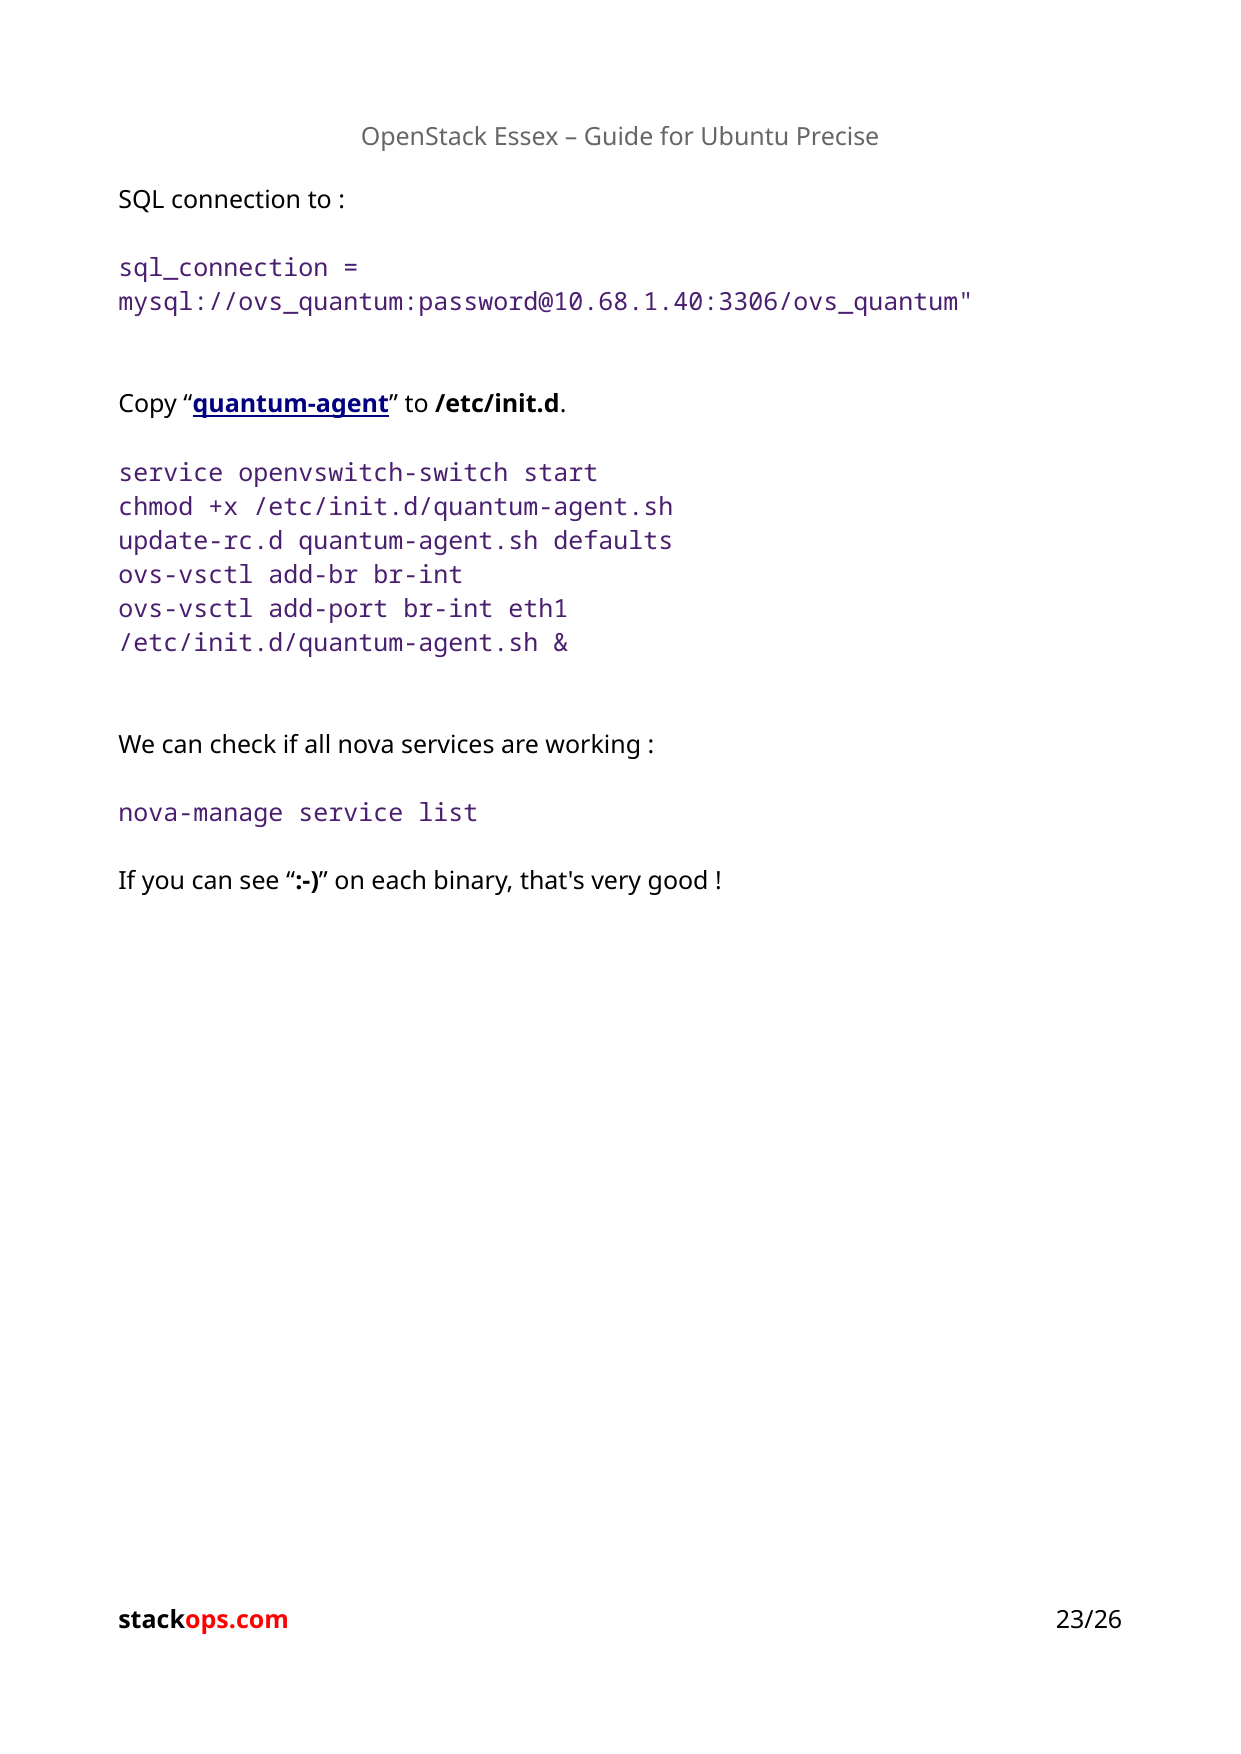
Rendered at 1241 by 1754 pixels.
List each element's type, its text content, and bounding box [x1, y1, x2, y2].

text chmod +x /etc/init.d/quantum-agent.sh [118, 488, 1122, 522]
text update-rc.d quantum-agent.sh defaults [118, 522, 1122, 556]
text ovs-vsctl add-port br-int eth1 [118, 590, 1122, 624]
text nova-manage service list [118, 795, 1122, 829]
text Copy “quantum-agent” to /etc/init.d. [118, 386, 1122, 420]
text sql_connection = mysql://ovs_quantum:password@10.68.1.40:3306/ovs_quantum" [118, 250, 1122, 318]
text /etc/init.d/quantum-agent.sh & [118, 624, 1122, 658]
text If you can see “:-)” on each binary, that's very good ! [118, 863, 1122, 897]
text SQL connection to : [118, 182, 1122, 216]
text We can check if all nova services are working : [118, 727, 1122, 761]
text ovs-vsctl add-br br-int [118, 556, 1122, 590]
text service openvswitch-switch start [118, 454, 1122, 488]
